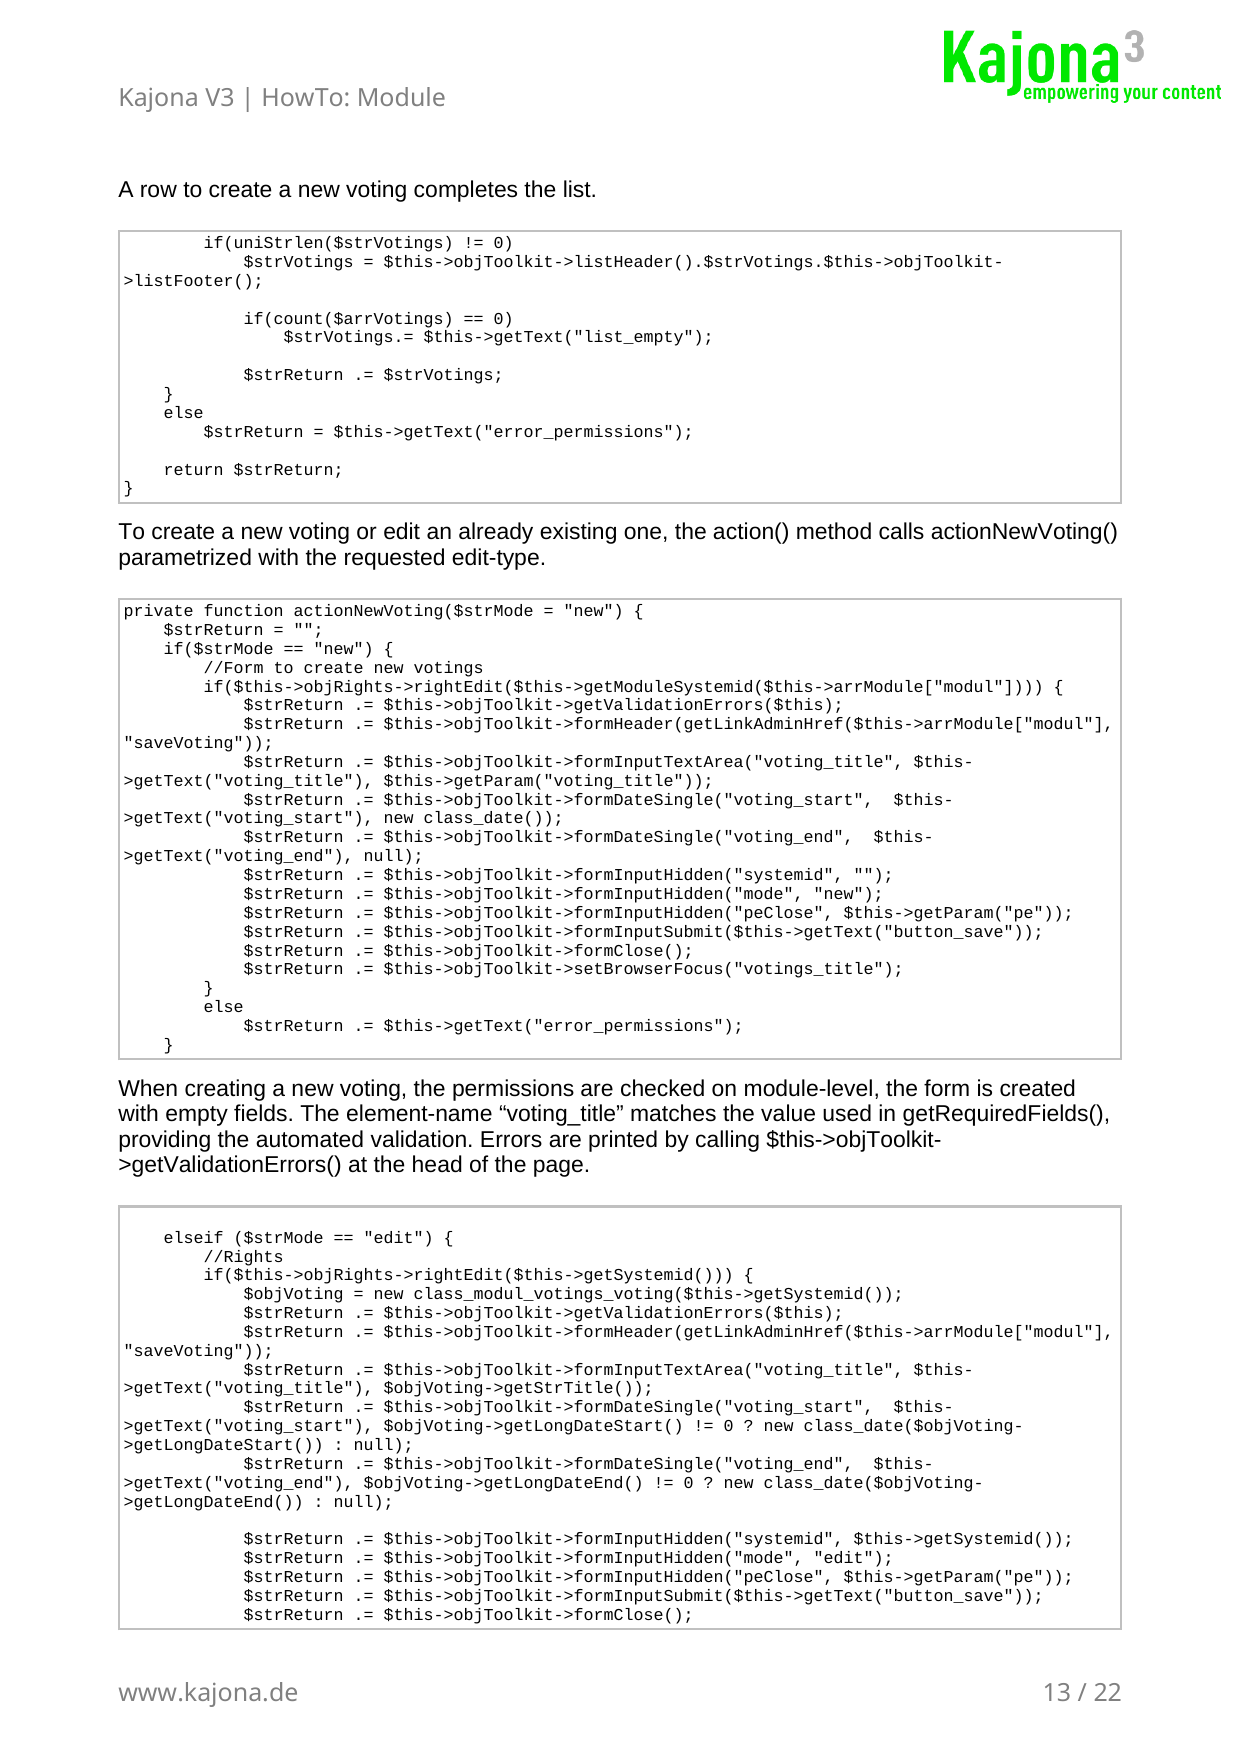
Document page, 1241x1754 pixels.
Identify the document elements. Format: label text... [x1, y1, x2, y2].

text private function actionNewVoting($strMode = "new") { $strReturn = ""; if($strMode == "new") { //Form to create new votings if($this->objRights->rightEdit($this->getModuleSystemid($this->arrModule["modul"]))) { $strReturn .= $this->objToolkit->getValidationErrors($this); $strReturn .= $this->objToolkit->formHeader(getLinkAdminHref($this->arrModule["modul"], "saveVoting")); $strReturn .= $this->objToolkit->formInputTextArea("voting_title", $this->getText("voting_title"), $this->getParam("voting_title")); $strReturn .= $this->objToolkit->formDateSingle("voting_start", $this->getText("voting_start"), new class_date()); $strReturn .= $this->objToolkit->formDateSingle("voting_end", $this->getText("voting_end"), null); $strReturn .= $this->objToolkit->formInputHidden("systemid", ""); $strReturn .= $this->objToolkit->formInputHidden("mode", "new"); $strReturn .= $this->objToolkit->formInputHidden("peClose", $this->getParam("pe")); $strReturn .= $this->objToolkit->formInputSubmit($this->getText("button_save")); $strReturn .= $this->objToolkit->formClose(); $strReturn .= $this->objToolkit->setBrowserFocus("votings_title"); } else $strReturn .= $this->getText("error_permissions"); } [120, 600, 1120, 1058]
text When creating a new voting, the permissions are checked on module-level, the form is created with empty fields. The element-name “voting_title” matches the value used in getRequiredFields(), providing the automated validation. Errors are printed by calling $this->objToolkit->getValidationErrors() at the head of the page. [118, 1075, 1122, 1178]
text elseif ($strMode == "edit") { //Rights if($this->objRights->rightEdit($this->getSystemid())) { $objVoting = new class_modul_votings_voting($this->getSystemid()); $strReturn .= $this->objToolkit->getValidationErrors($this); $strReturn .= $this->objToolkit->formHeader(getLinkAdminHref($this->arrModule["modul"], "saveVoting")); $strReturn .= $this->objToolkit->formInputTextArea("voting_title", $this->getText("voting_title"), $objVoting->getStrTitle()); $strReturn .= $this->objToolkit->formDateSingle("voting_start", $this->getText("voting_start"), $objVoting->getLongDateStart() != 0 ? new class_date($objVoting->getLongDateStart()) : null); $strReturn .= $this->objToolkit->formDateSingle("voting_end", $this->getText("voting_end"), $objVoting->getLongDateEnd() != 0 ? new class_date($objVoting->getLongDateEnd()) : null); $strReturn .= $this->objToolkit->formInputHidden("systemid", $this->getSystemid()); $strReturn .= $this->objToolkit->formInputHidden("mode", "edit"); $strReturn .= $this->objToolkit->formInputHidden("peClose", $this->getParam("pe")); $strReturn .= $this->objToolkit->formInputSubmit($this->getText("button_save")); $strReturn .= $this->objToolkit->formClose(); [120, 1208, 1120, 1628]
picture [944, 30, 1221, 103]
text A row to create a new voting completes the list. [118, 177, 1122, 202]
text if(uniStrlen($strVotings) != 0) $strVotings = $this->objToolkit->listHeader().$strVotings.$this->objToolkit->listFooter(); if(count($arrVotings) == 0) $strVotings.= $this->getText("list_empty"); $strReturn .= $strVotings; } else $strReturn = $this->getText("error_permissions"); return $strReturn; } [120, 232, 1120, 502]
text To create a new voting or edit an already existing one, the action() method calls actionNewVoting() parametrized with the requested edit-type. [118, 519, 1122, 570]
